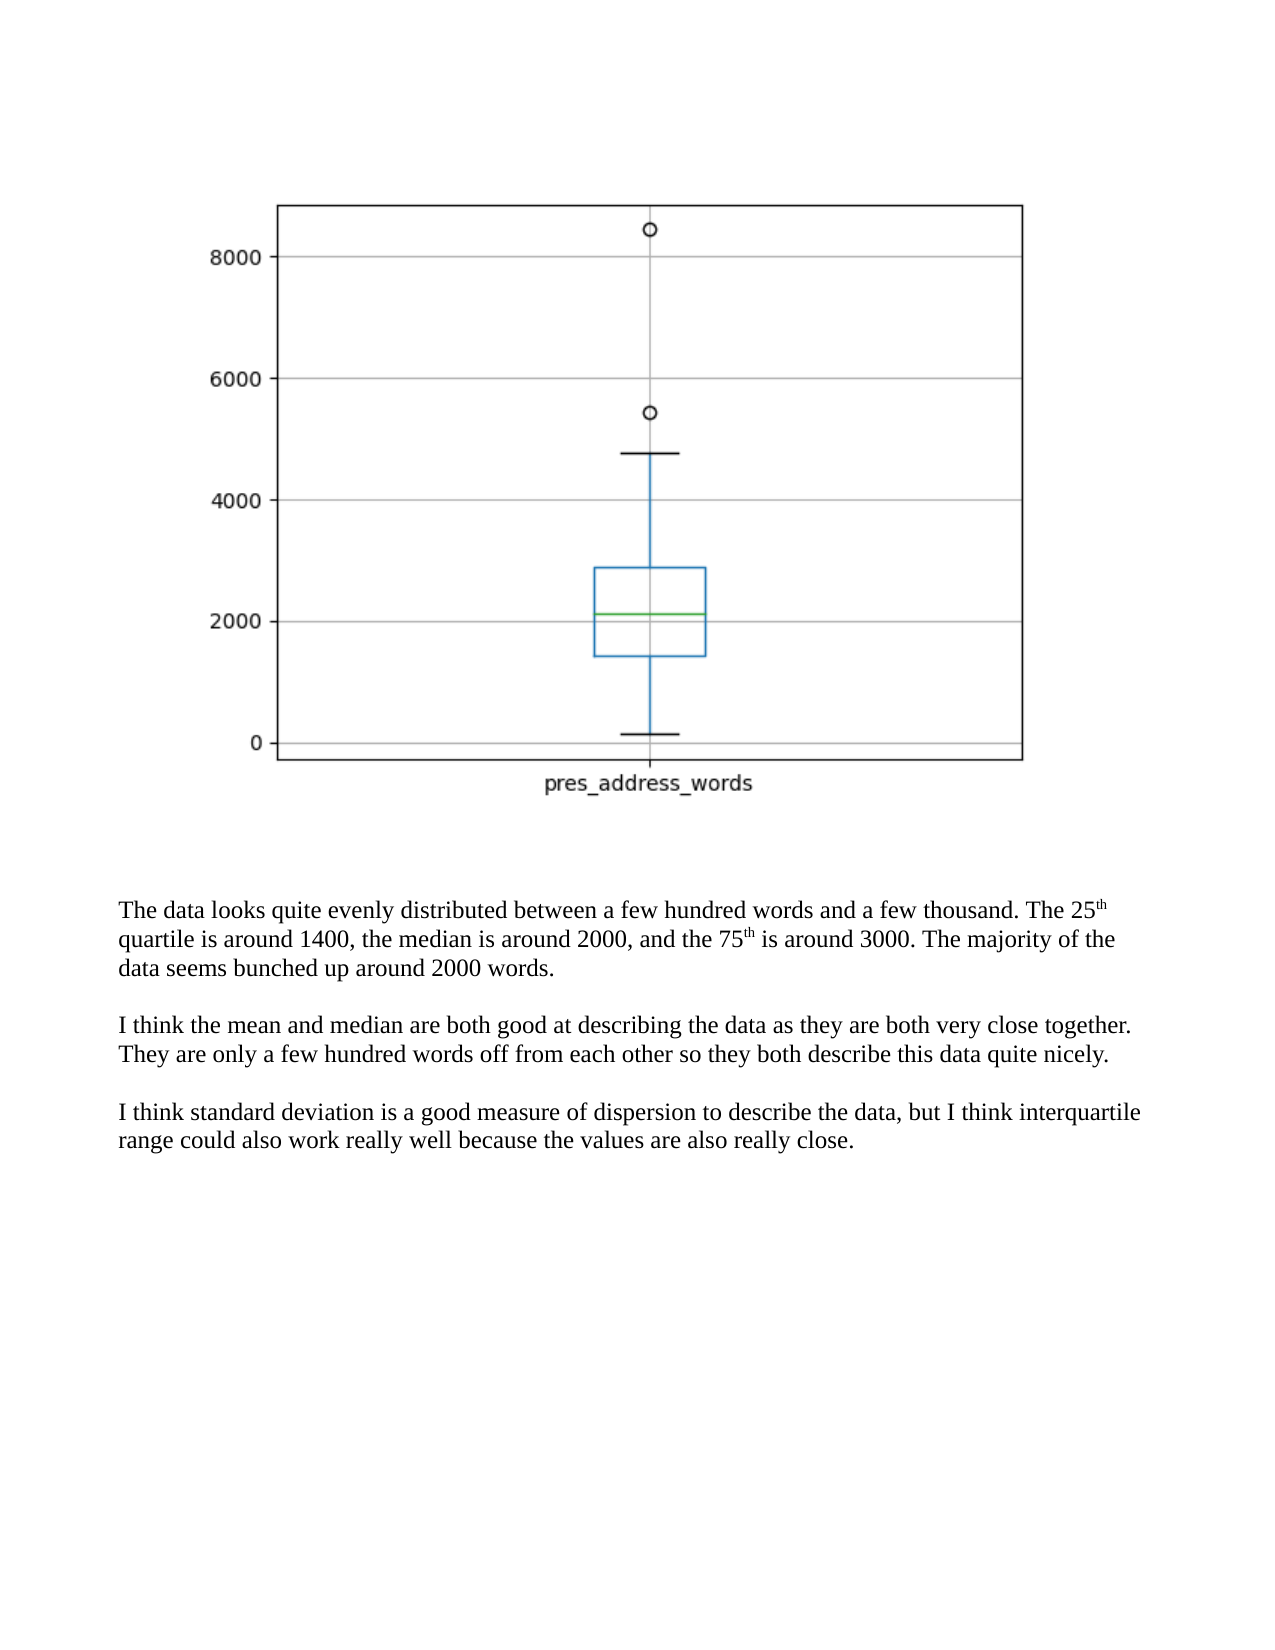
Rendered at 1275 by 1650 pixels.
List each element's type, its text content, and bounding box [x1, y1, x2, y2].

picture [157, 118, 1118, 839]
text I think standard deviation is a good measure of dispersion to describe the data, but I think interquartile range could also work really well because the values are also really close. [118, 1097, 1157, 1154]
text The data looks quite evenly distributed between a few hundred words and a few thousand. The 25th quartile is around 1400, the median is around 2000, and the 75th is around 3000. The majority of the data seems bunched up around 2000 words. [118, 896, 1157, 982]
text I think the mean and median are both good at describing the data as they are both very close together. They are only a few hundred words off from each other so they both describe this data quite nicely. [118, 1011, 1157, 1068]
